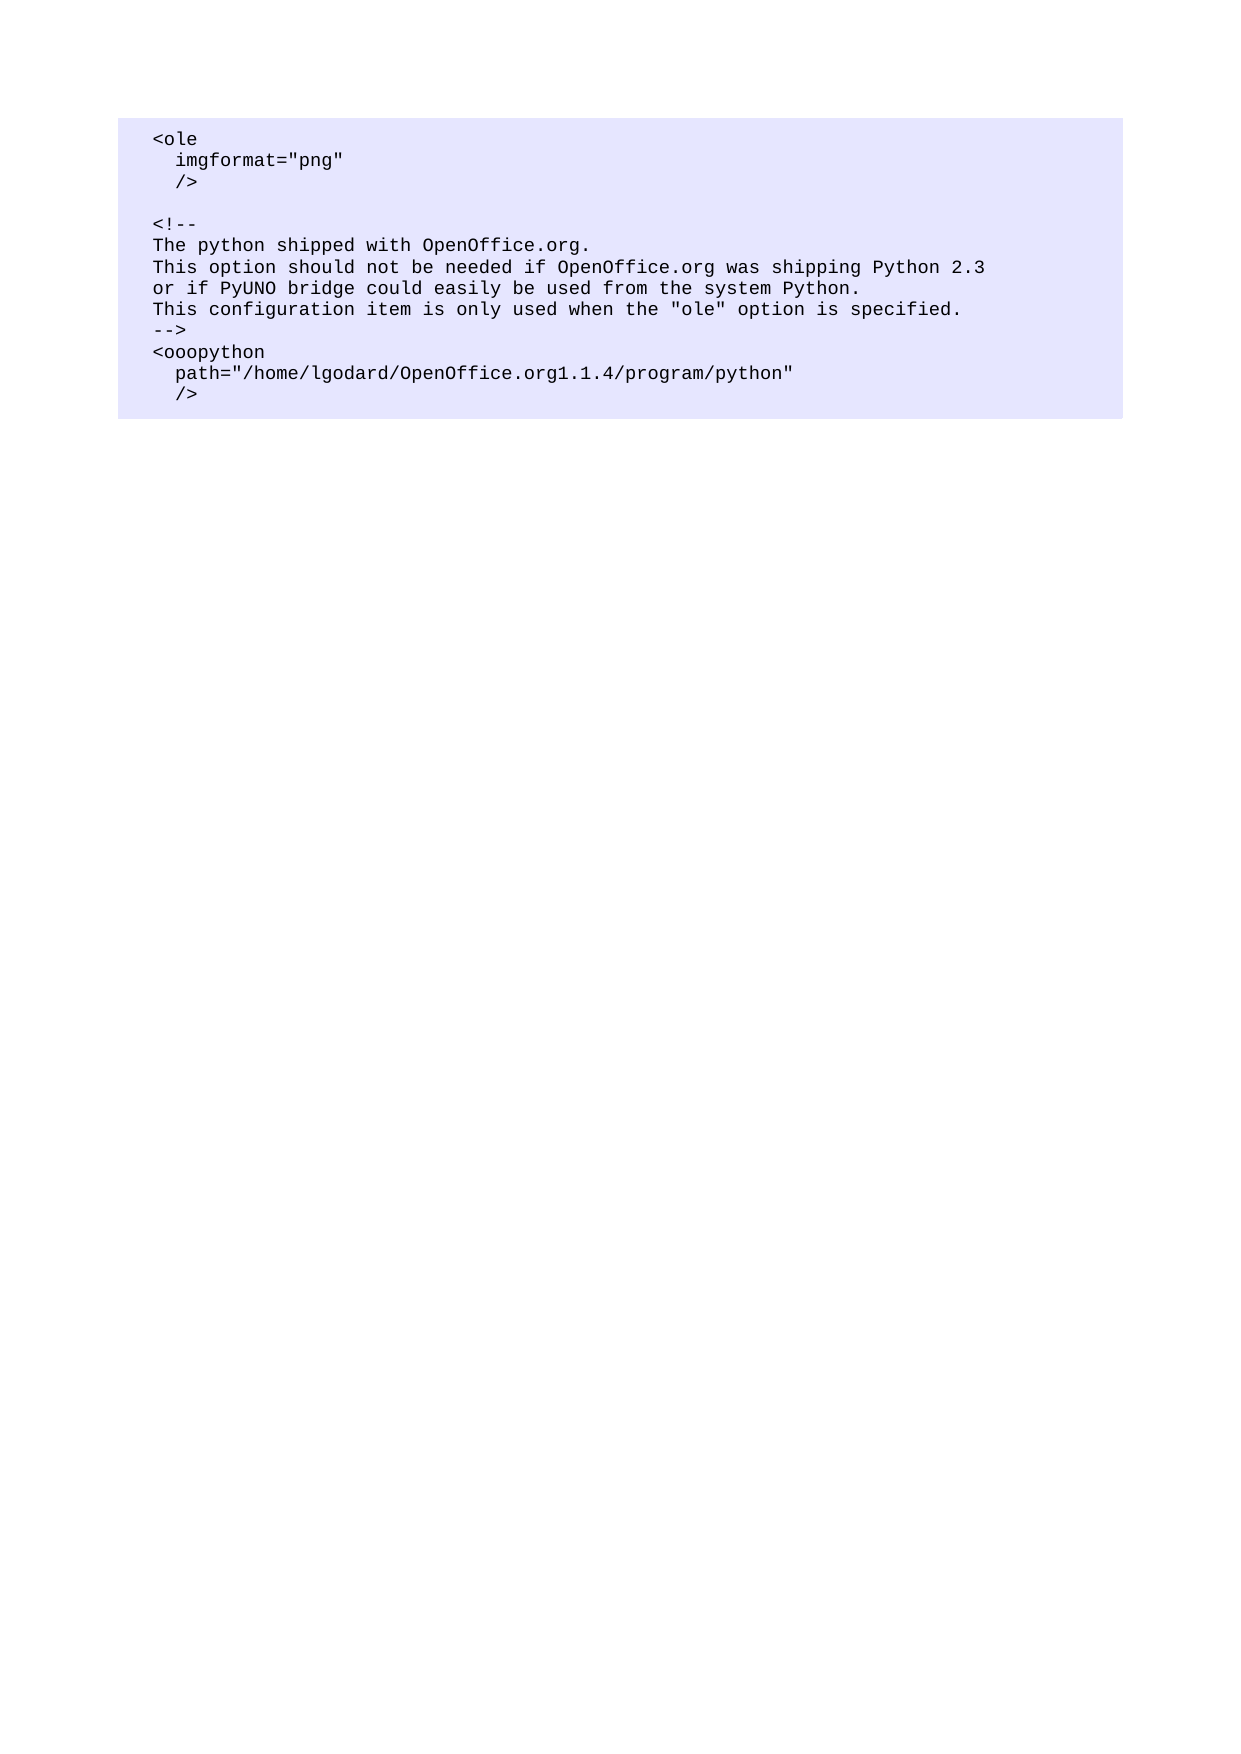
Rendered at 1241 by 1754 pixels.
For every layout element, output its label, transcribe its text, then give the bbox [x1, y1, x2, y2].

list or if PyUNO bridge could easily be used from the system Python. [119, 267, 1122, 288]
list path="/home/lgodard/OpenOffice.org1.1.4/program/python" [119, 352, 1122, 373]
list <ole [119, 119, 1122, 139]
list This configuration item is only used when the "ole" option is specified. [119, 288, 1122, 309]
list --> [119, 309, 1122, 331]
list <!-- [119, 203, 1122, 224]
list imgformat="png" [119, 139, 1122, 161]
list /> [119, 373, 1122, 418]
list /> [119, 161, 1122, 182]
list The python shipped with OpenOffice.org. [119, 224, 1122, 246]
list This option should not be needed if OpenOffice.org was shipping Python 2.3 [119, 246, 1122, 267]
list <ooopython [119, 331, 1122, 352]
